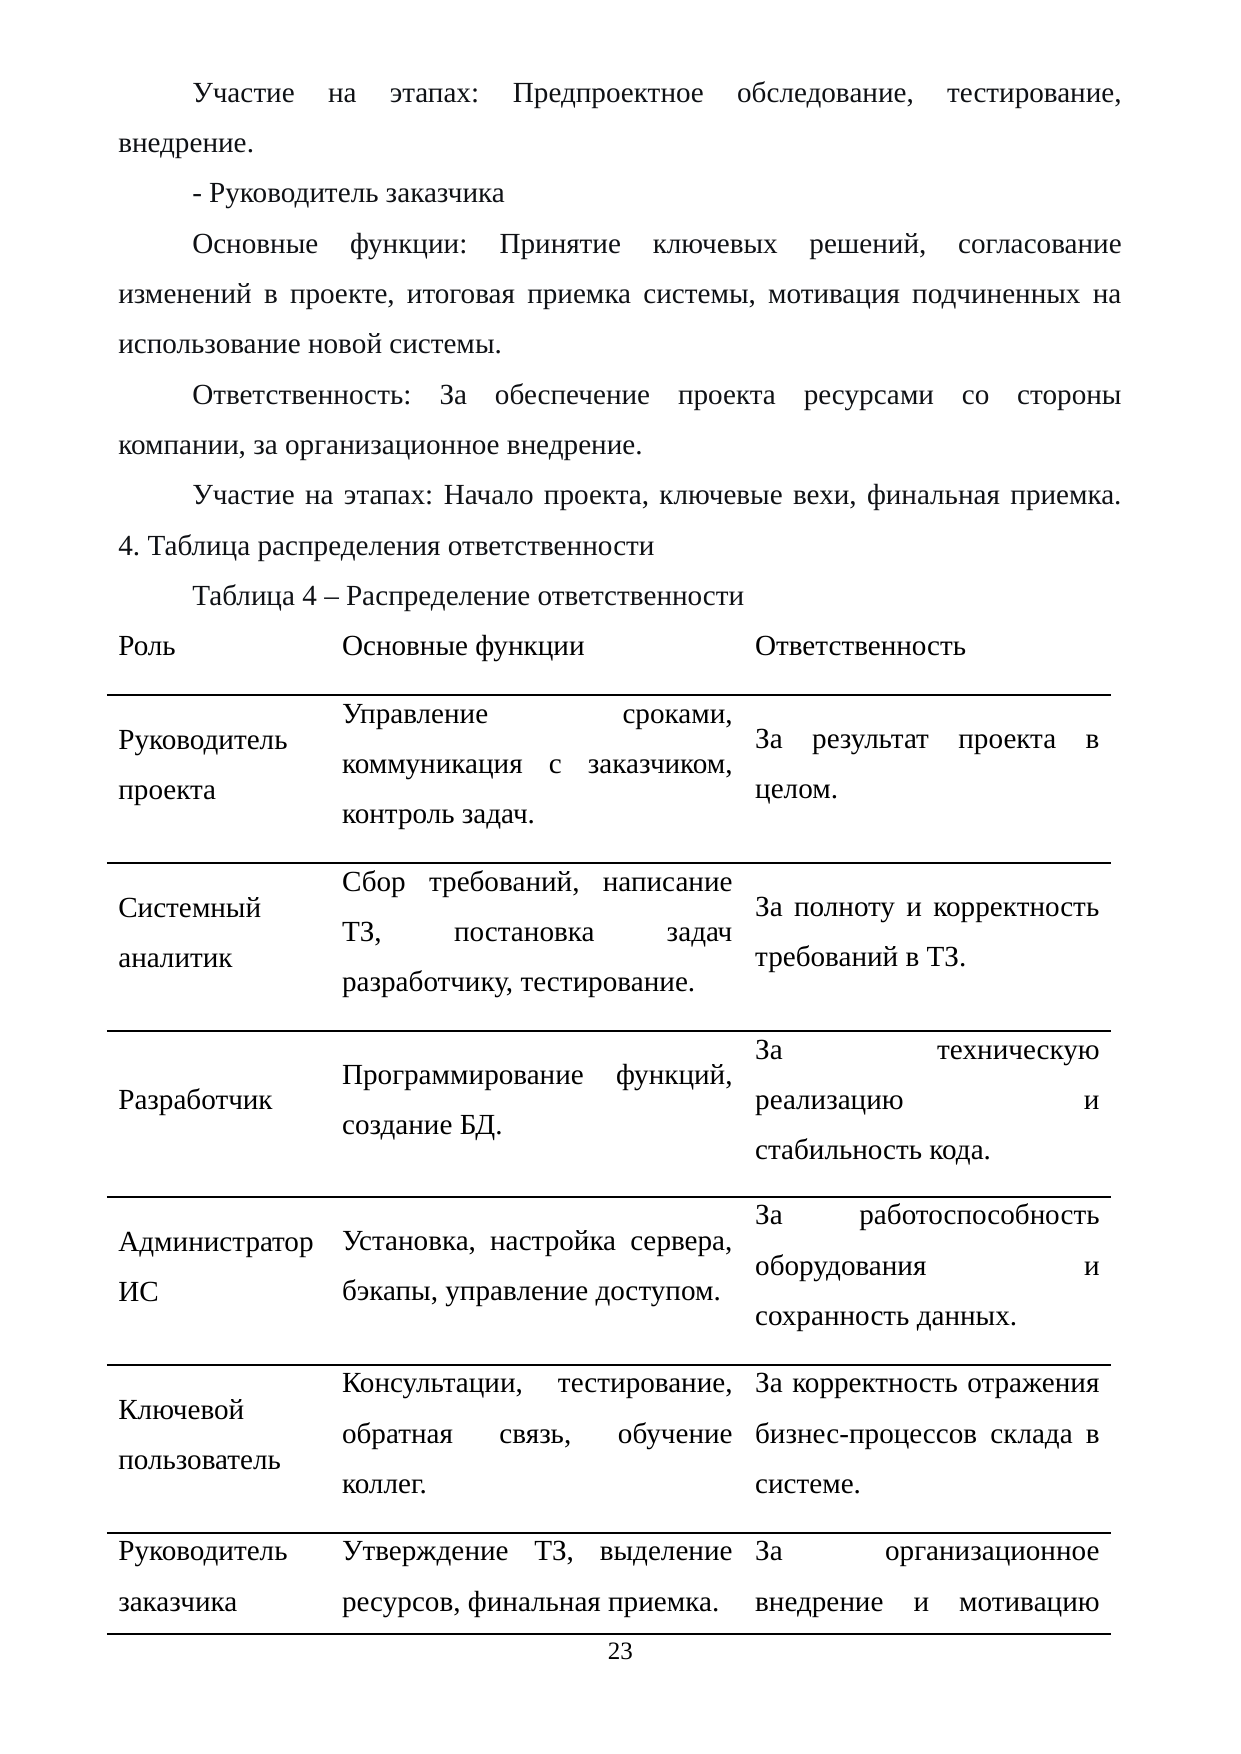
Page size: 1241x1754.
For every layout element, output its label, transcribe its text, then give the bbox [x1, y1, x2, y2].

table_cell Руководитель проекта [107, 696, 331, 862]
table_header Ответственность [744, 629, 1111, 694]
table_cell За техническую реализацию и стабильность кода. [744, 1032, 1111, 1196]
text Таблица 4 – Распределение ответственности [118, 578, 1122, 612]
table_cell Системный аналитик [107, 864, 331, 1030]
table_header Роль [107, 629, 331, 694]
table_cell Консультации, тестирование, обратная связь, обучение коллег. [331, 1366, 744, 1532]
table_cell За результат проекта в целом. [744, 696, 1111, 862]
table_header Основные функции [331, 629, 744, 694]
text - Руководитель заказчика [118, 176, 1122, 209]
text Участие на этапах: Предпроектное обследование, тестирование, внедрение. [118, 75, 1122, 159]
table_cell Управление сроками, коммуникация с заказчиком, контроль задач. [331, 696, 744, 862]
table_cell Администратор ИС [107, 1198, 331, 1364]
table_cell Руководитель заказчика [107, 1534, 331, 1633]
table_cell За работоспособность оборудования и сохранность данных. [744, 1198, 1111, 1364]
table_cell Утверждение ТЗ, выделение ресурсов, финальная приемка. [331, 1534, 744, 1633]
table_cell Установка, настройка сервера, бэкапы, управление доступом. [331, 1198, 744, 1364]
table_cell За организационное внедрение и мотивацию [744, 1534, 1111, 1633]
table_cell Разработчик [107, 1032, 331, 1196]
text Основные функции: Принятие ключевых решений, согласование изменений в проекте, итоговая приемка системы, мотивация подчиненных на использование новой системы. [118, 226, 1122, 360]
text Участие на этапах: Начало проекта, ключевые вехи, финальная приемка. 4. Таблица распределения ответственности [118, 477, 1122, 561]
table_cell Программирование функций, создание БД. [331, 1032, 744, 1196]
table_cell Сбор требований, написание ТЗ, постановка задач разработчику, тестирование. [331, 864, 744, 1030]
text Ответственность: За обеспечение проекта ресурсами со стороны компании, за организационное внедрение. [118, 377, 1122, 461]
table_cell За полноту и корректность требований в ТЗ. [744, 864, 1111, 1030]
table_cell Ключевой пользователь [107, 1366, 331, 1532]
table_cell За корректность отражения бизнес-процессов склада в системе. [744, 1366, 1111, 1532]
